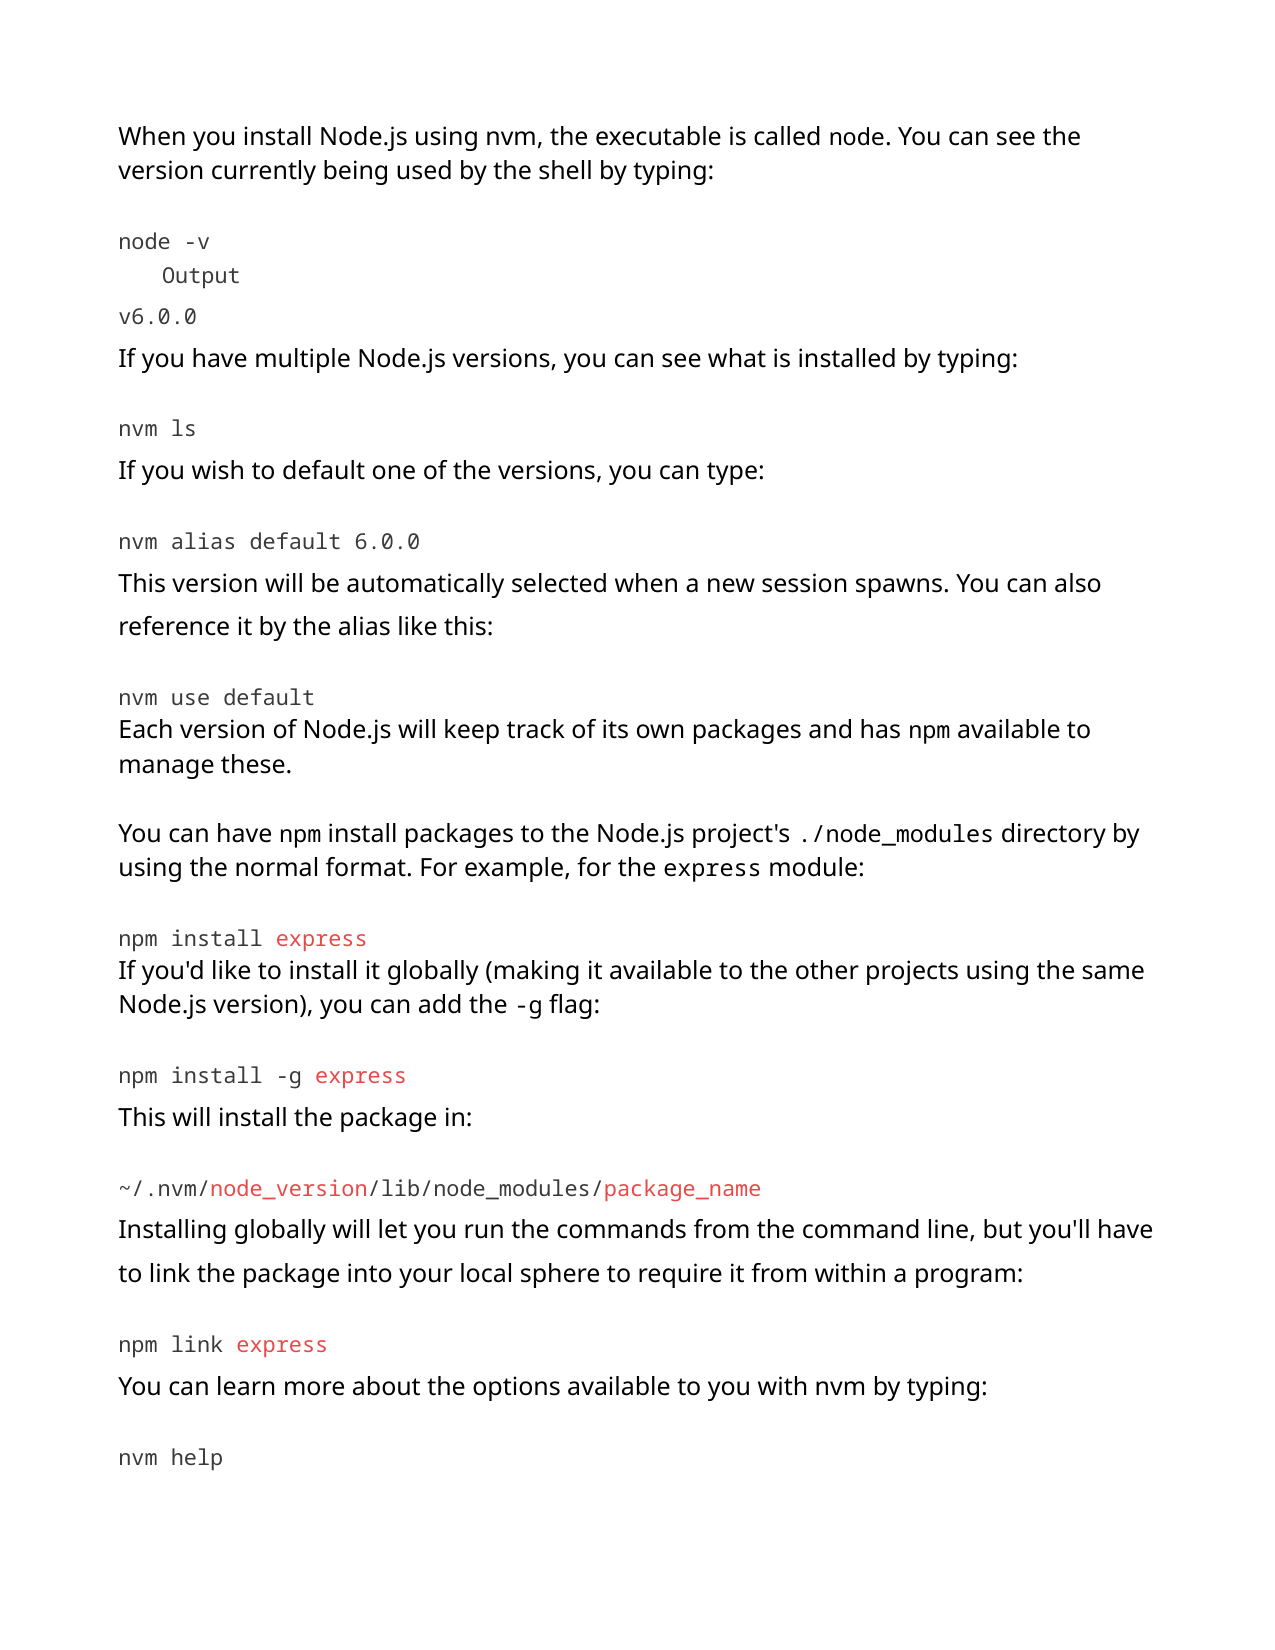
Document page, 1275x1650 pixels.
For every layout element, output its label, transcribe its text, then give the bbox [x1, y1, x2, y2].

text npm install express [118, 918, 1157, 952]
text Installing globally will let you run the commands from the command line, but you'll have to link the package into your local sphere to require it from within a program: [118, 1202, 1157, 1290]
text This will install the package in: [118, 1090, 1157, 1134]
text This version will be automatically selected when a new session spawns. You can also reference it by the alias like this: [118, 556, 1157, 643]
text nvm alias default 6.0.0 [118, 521, 1157, 556]
text Each version of Node.js will keep track of its own packages and has npm available to manage these. [118, 712, 1157, 781]
text nvm use default [118, 677, 1157, 712]
text Output [162, 256, 1113, 290]
text v6.0.0 [118, 296, 1157, 331]
text If you'd like to install it globally (making it available to the other projects using the same Node.js version), you can add the -g flag: [118, 952, 1157, 1021]
text You can learn more about the options available to you with nvm by typing: [118, 1359, 1157, 1402]
text npm link express [118, 1324, 1157, 1359]
text When you install Node.js using nvm, the executable is called node. You can see the version currently being used by the shell by typing: [118, 118, 1157, 187]
text If you wish to default one of the versions, you can type: [118, 443, 1157, 487]
text ~/.nvm/node_version/lib/node_modules/package_name [118, 1168, 1157, 1202]
text node -v [118, 221, 1157, 256]
text nvm help [118, 1437, 1157, 1471]
text npm install -g express [118, 1056, 1157, 1090]
text You can have npm install packages to the Node.js project's ./node_modules directory by using the normal format. For example, for the express module: [118, 815, 1157, 884]
text If you have multiple Node.js versions, you can see what is installed by typing: [118, 331, 1157, 374]
text nvm ls [118, 409, 1157, 443]
